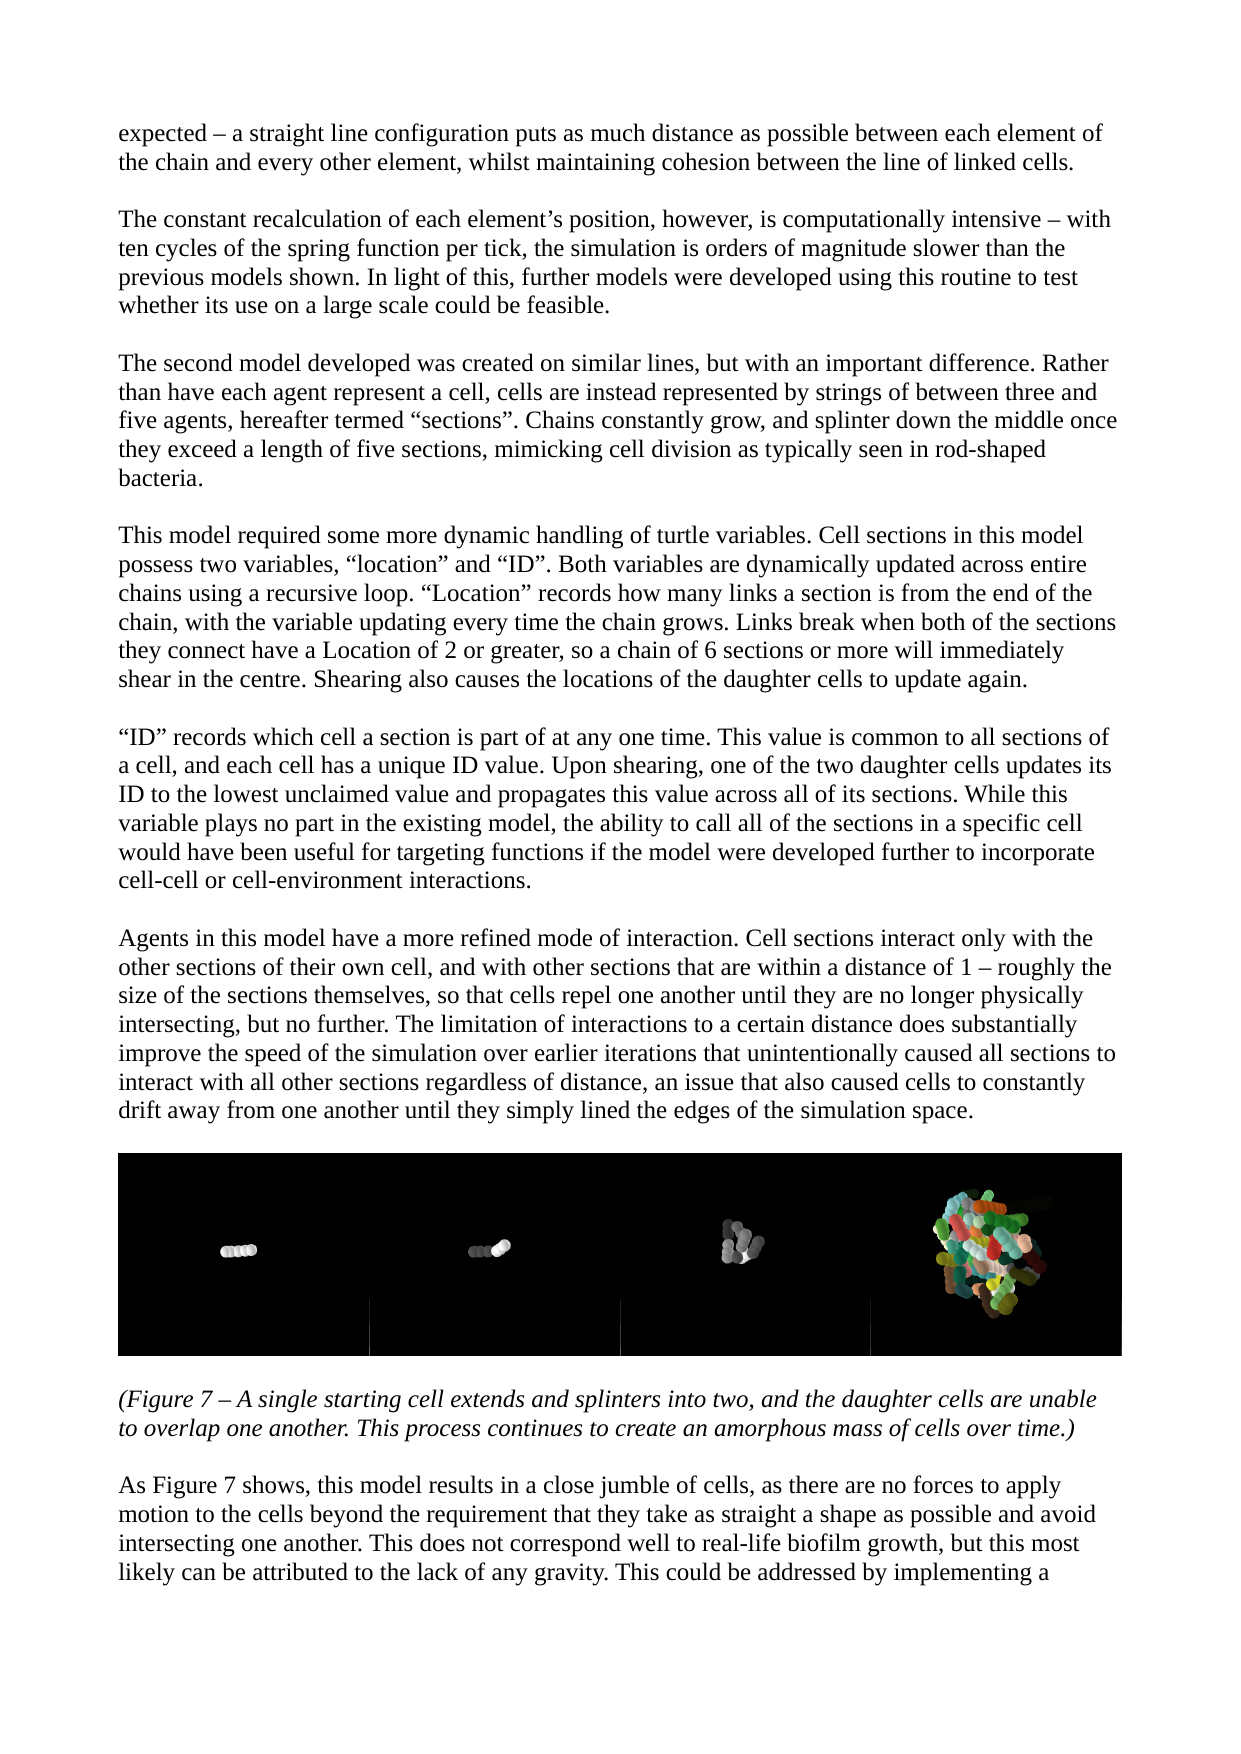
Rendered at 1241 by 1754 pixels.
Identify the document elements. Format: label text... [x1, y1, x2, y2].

text As Figure 7 shows, this model results in a close jumble of cells, as there are no forces to apply motion to the cells beyond the requirement that they take as straight a shape as possible and avoid intersecting one another. This does not correspond well to real-life biofilm growth, but this most likely can be attributed to the lack of any gravity. This could be addressed by implementing a [118, 1471, 1122, 1586]
text The second model developed was created on similar lines, but with an important difference. Rather than have each agent represent a cell, cells are instead represented by strings of between three and five agents, hereafter termed “sections”. Chains constantly grow, and splinter down the middle once they exceed a length of five sections, mimicking cell division as typically seen in rod-shaped bacteria. [118, 348, 1122, 492]
text “ID” records which cell a section is part of at any one time. This value is common to all sections of a cell, and each cell has a unique ID value. Upon shearing, one of the two daughter cells updates its ID to the lowest unclaimed value and propagates this value across all of its sections. While this variable plays no part in the existing model, the ability to call all of the sections in a specific cell would have been useful for targeting functions if the model were developed further to incorporate cell-cell or cell-environment interactions. [118, 722, 1122, 894]
picture [118, 1153, 1122, 1356]
text Agents in this model have a more refined mode of interaction. Cell sections interact only with the other sections of their own cell, and with other sections that are within a distance of 1 – roughly the size of the sections themselves, so that cells repel one another until they are no longer physically intersecting, but no further. The limitation of interactions to a certain distance does substantially improve the speed of the simulation over earlier iterations that unintentionally caused all sections to interact with all other sections regardless of distance, an issue that also caused cells to constantly drift away from one another until they simply lined the edges of the simulation space. [118, 923, 1122, 1124]
text The constant recalculation of each element’s position, however, is computationally intensive – with ten cycles of the spring function per tick, the simulation is orders of magnitude slower than the previous models shown. In light of this, further models were developed using this routine to test whether its use on a large scale could be feasible. [118, 204, 1122, 319]
text (Figure 7 – A single starting cell extends and splinters into two, and the daughter cells are unable to overlap one another. This process continues to create an amorphous mass of cells over time.) [118, 1384, 1122, 1442]
text expected – a straight line configuration puts as much distance as possible between each element of the chain and every other element, whilst maintaining cohesion between the line of linked cells. [118, 118, 1122, 176]
text This model required some more dynamic handling of turtle variables. Cell sections in this model possess two variables, “location” and “ID”. Both variables are dynamically updated across entire chains using a recursive loop. “Location” records how many links a section is from the end of the chain, with the variable updating every time the chain grows. Links break when both of the sections they connect have a Location of 2 or greater, so a chain of 6 sections or more will immediately shear in the centre. Shearing also causes the locations of the daughter cells to update again. [118, 521, 1122, 693]
